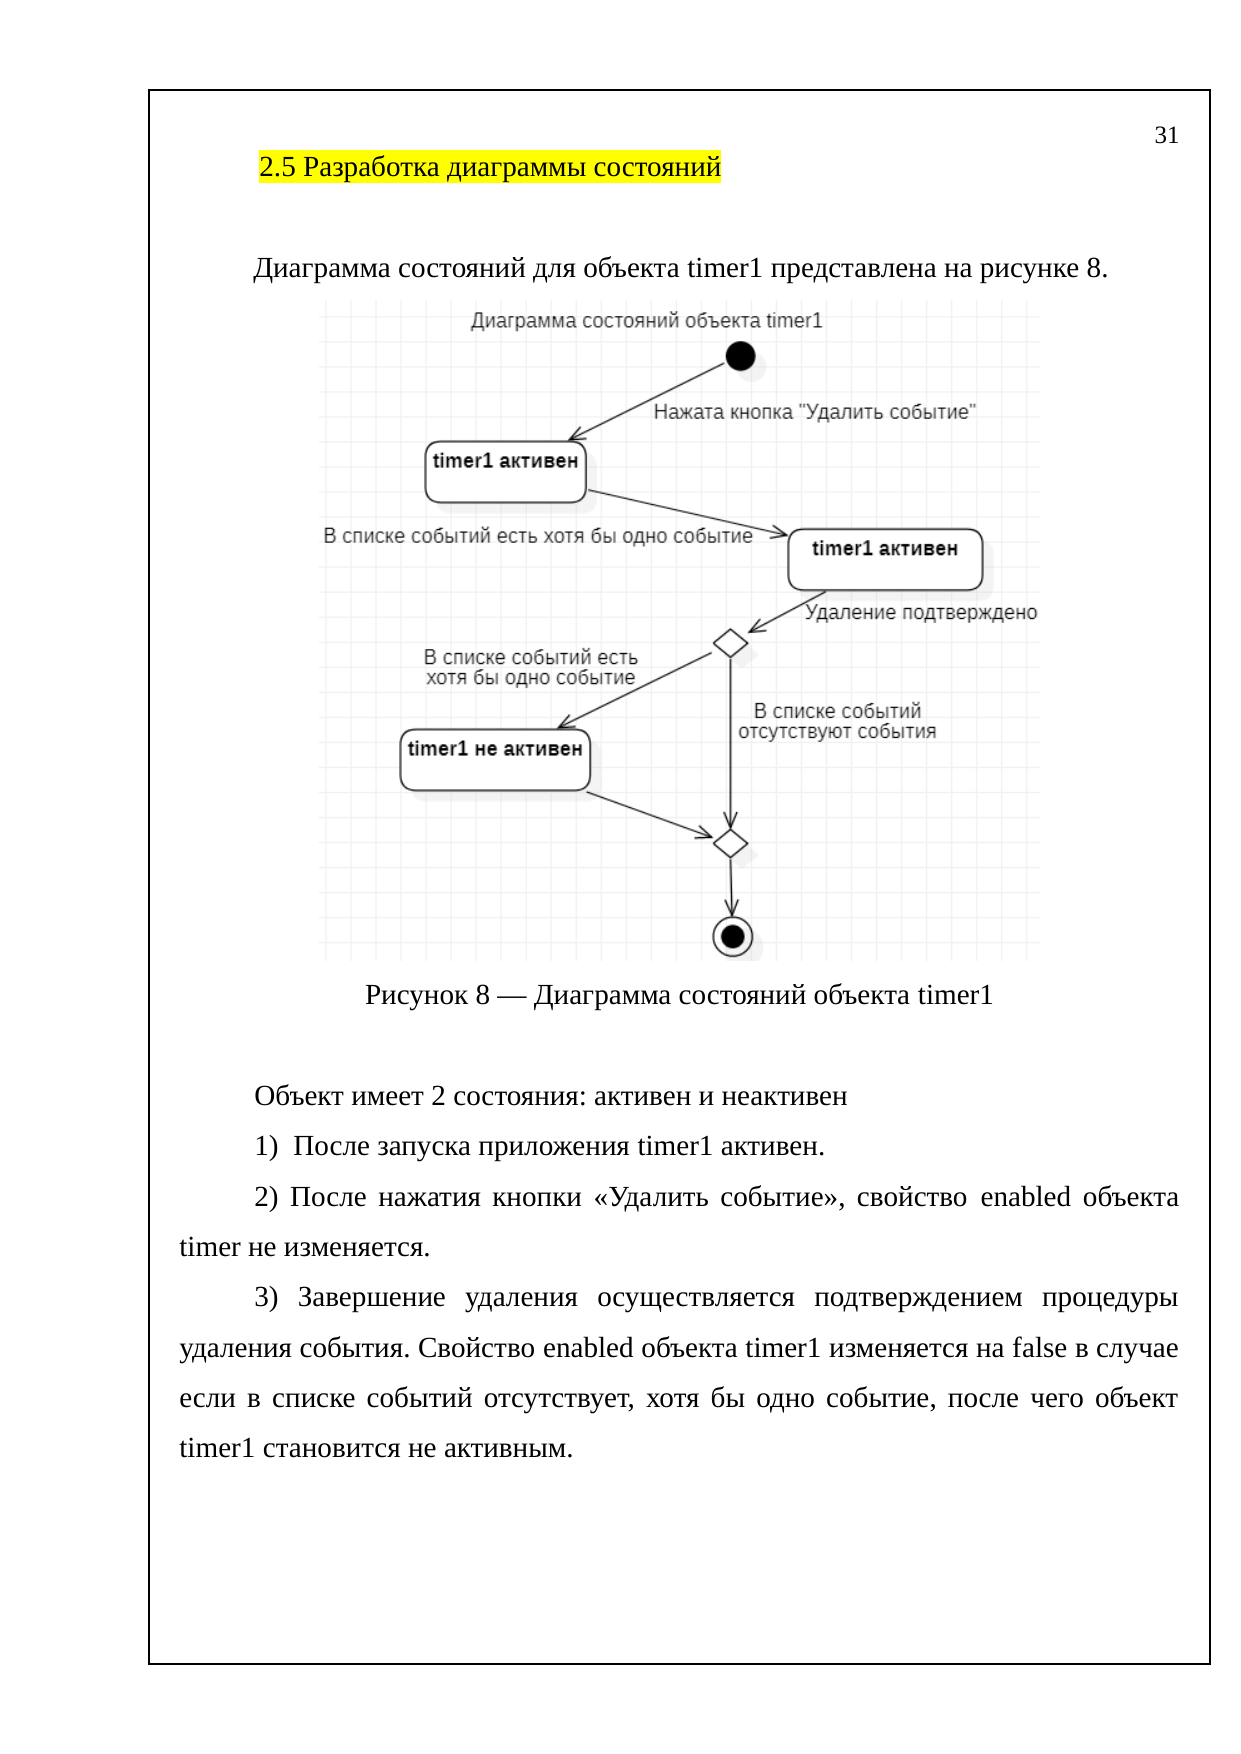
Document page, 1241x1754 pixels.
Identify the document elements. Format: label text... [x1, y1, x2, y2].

text Диаграмма состояний для объекта timer1 представлена на рисунке 8. [179, 250, 1181, 284]
text 2.5 Разработка диаграммы состояний [259, 149, 1181, 183]
text 3) Завершение удаления осуществляется подтверждением процедуры удаления события. Свойство enabled объекта timer1 изменяется на false в случае если в списке событий отсутствует, хотя бы одно событие, после чего объект timer1 становится не активным. [179, 1279, 1179, 1464]
picture [318, 300, 1040, 961]
text 1) После запуска приложения timer1 активен. [179, 1128, 1179, 1162]
text 2) После нажатия кнопки «Удалить событие», свойство enabled объекта timer не изменяется. [179, 1179, 1179, 1263]
text Объект имеет 2 состояния: активен и неактивен [179, 1078, 1179, 1112]
text Рисунок 8 — Диаграмма состояний объекта timer1 [179, 301, 1179, 1011]
